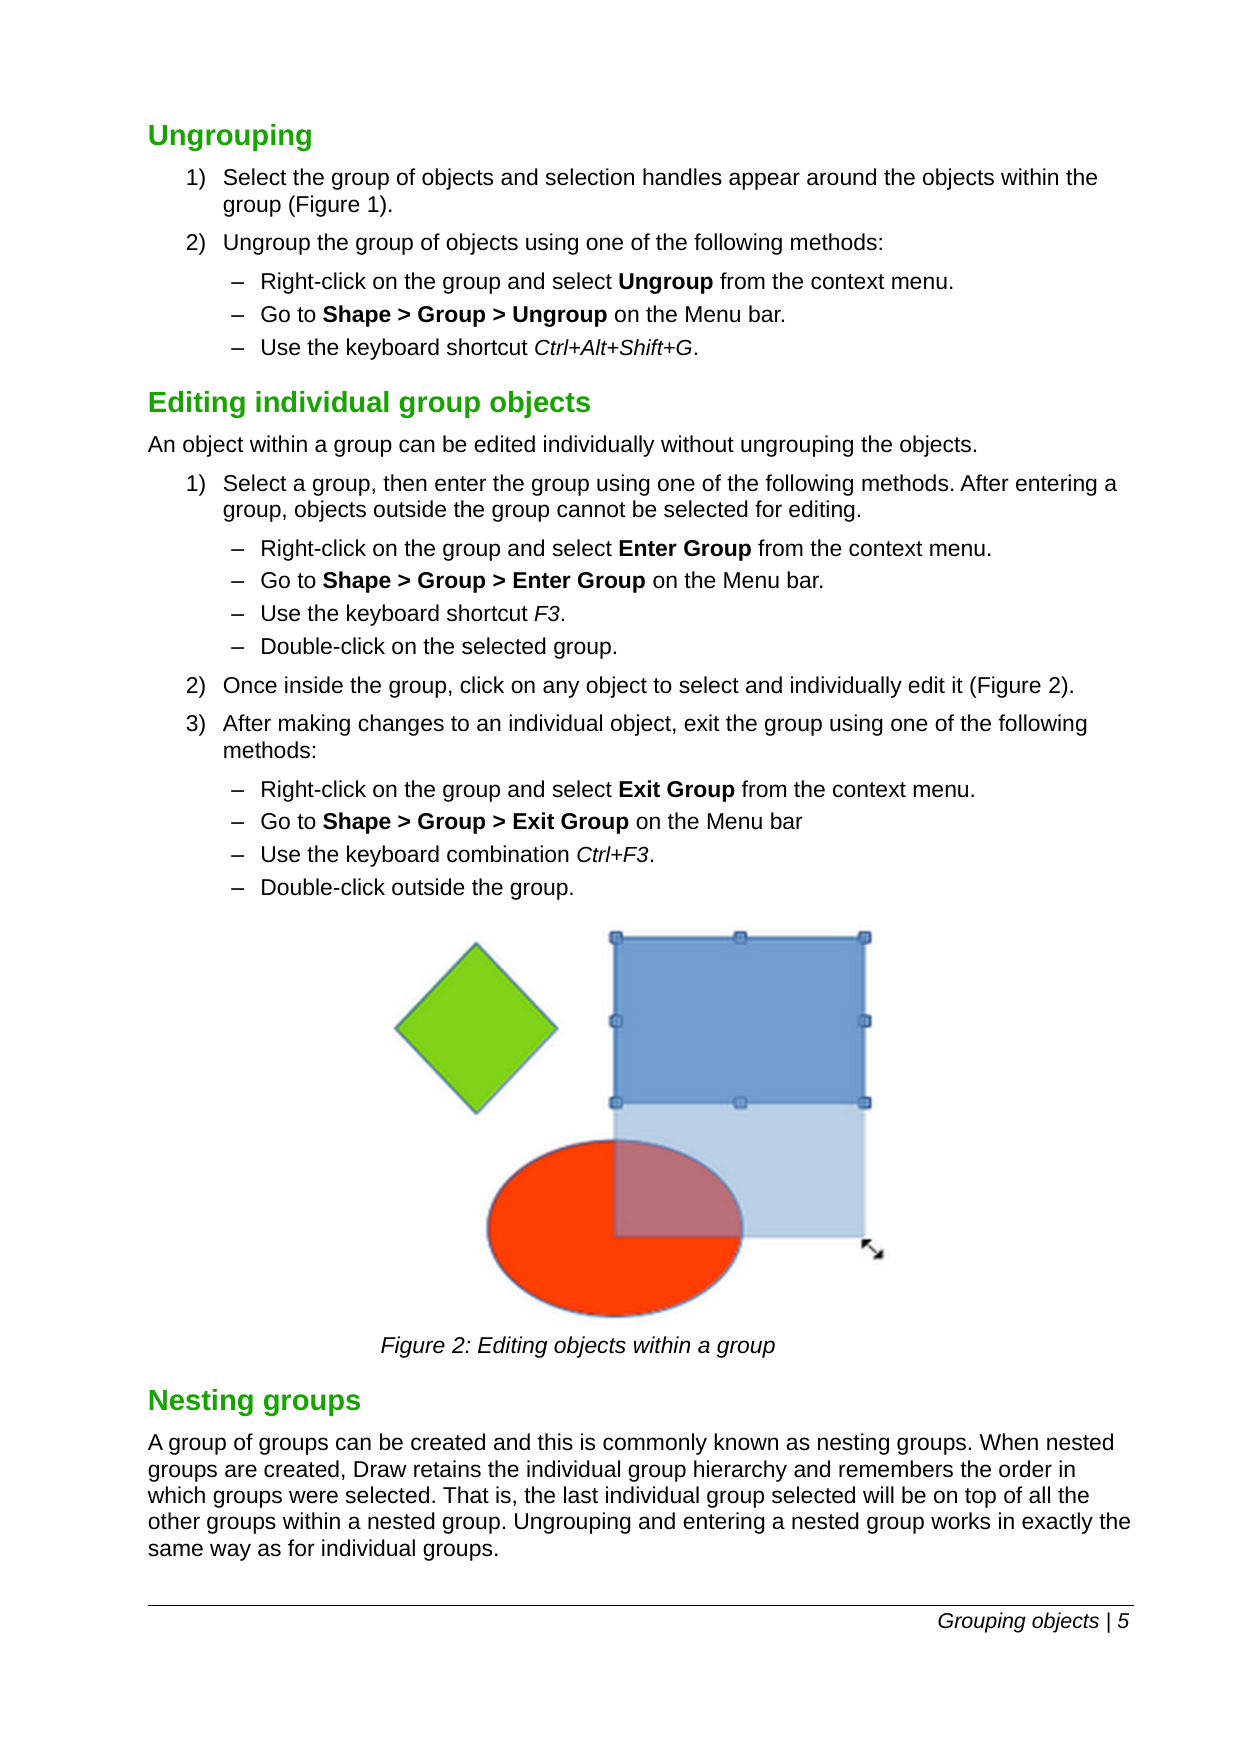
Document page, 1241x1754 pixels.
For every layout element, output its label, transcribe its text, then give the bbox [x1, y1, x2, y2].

picture [380, 911, 902, 1332]
list Select the group of objects and selection handles appear around the objects within the group (Figure 1). [206, 164, 1134, 217]
list Use the keyboard shortcut Ctrl+Alt+Shift+G. [231, 333, 1134, 360]
list Use the keyboard shortcut F3. [231, 600, 1134, 626]
subtitle Editing individual group objects [148, 385, 1134, 418]
subtitle Nesting groups [148, 1383, 1134, 1417]
text An object within a group can be edited individually without ungrouping the objects. [148, 431, 1134, 457]
subtitle Ungrouping [148, 118, 1134, 152]
list Use the keyboard combination Ctrl+F3. [231, 841, 1134, 867]
list Ungroup the group of objects using one of the following methods: [206, 229, 1134, 256]
list Once inside the group, click on any object to select and individually edit it (Figure 2). [206, 672, 1134, 698]
list Right-click on the group and select Enter Group from the context menu. [231, 535, 1134, 561]
list Go to Shape > Group > Ungroup on the Menu bar. [231, 301, 1134, 327]
list Double-click outside the group. [231, 873, 1134, 900]
list Go to Shape > Group > Enter Group on the Menu bar. [231, 567, 1134, 594]
list Double-click on the selected group. [231, 633, 1134, 659]
text Figure 2: Editing objects within a group [380, 1332, 901, 1358]
list After making changes to an individual object, exit the group using one of the following methods: [206, 710, 1134, 763]
list Go to Shape > Group > Exit Group on the Menu bar [231, 808, 1134, 834]
text A group of groups can be created and this is commonly known as nesting groups. When nested groups are created, Draw retains the individual group hierarchy and remembers the order in which groups were selected. That is, the last individual group selected will be on top of all the other groups within a nested group. Ungrouping and entering a nested group works in exactly the same way as for individual groups. [148, 1429, 1134, 1561]
list Right-click on the group and select Ungroup from the context menu. [231, 268, 1134, 294]
list Right-click on the group and select Exit Group from the context menu. [231, 776, 1134, 802]
list Select a group, then enter the group using one of the following methods. After entering a group, objects outside the group cannot be selected for editing. [206, 470, 1134, 522]
